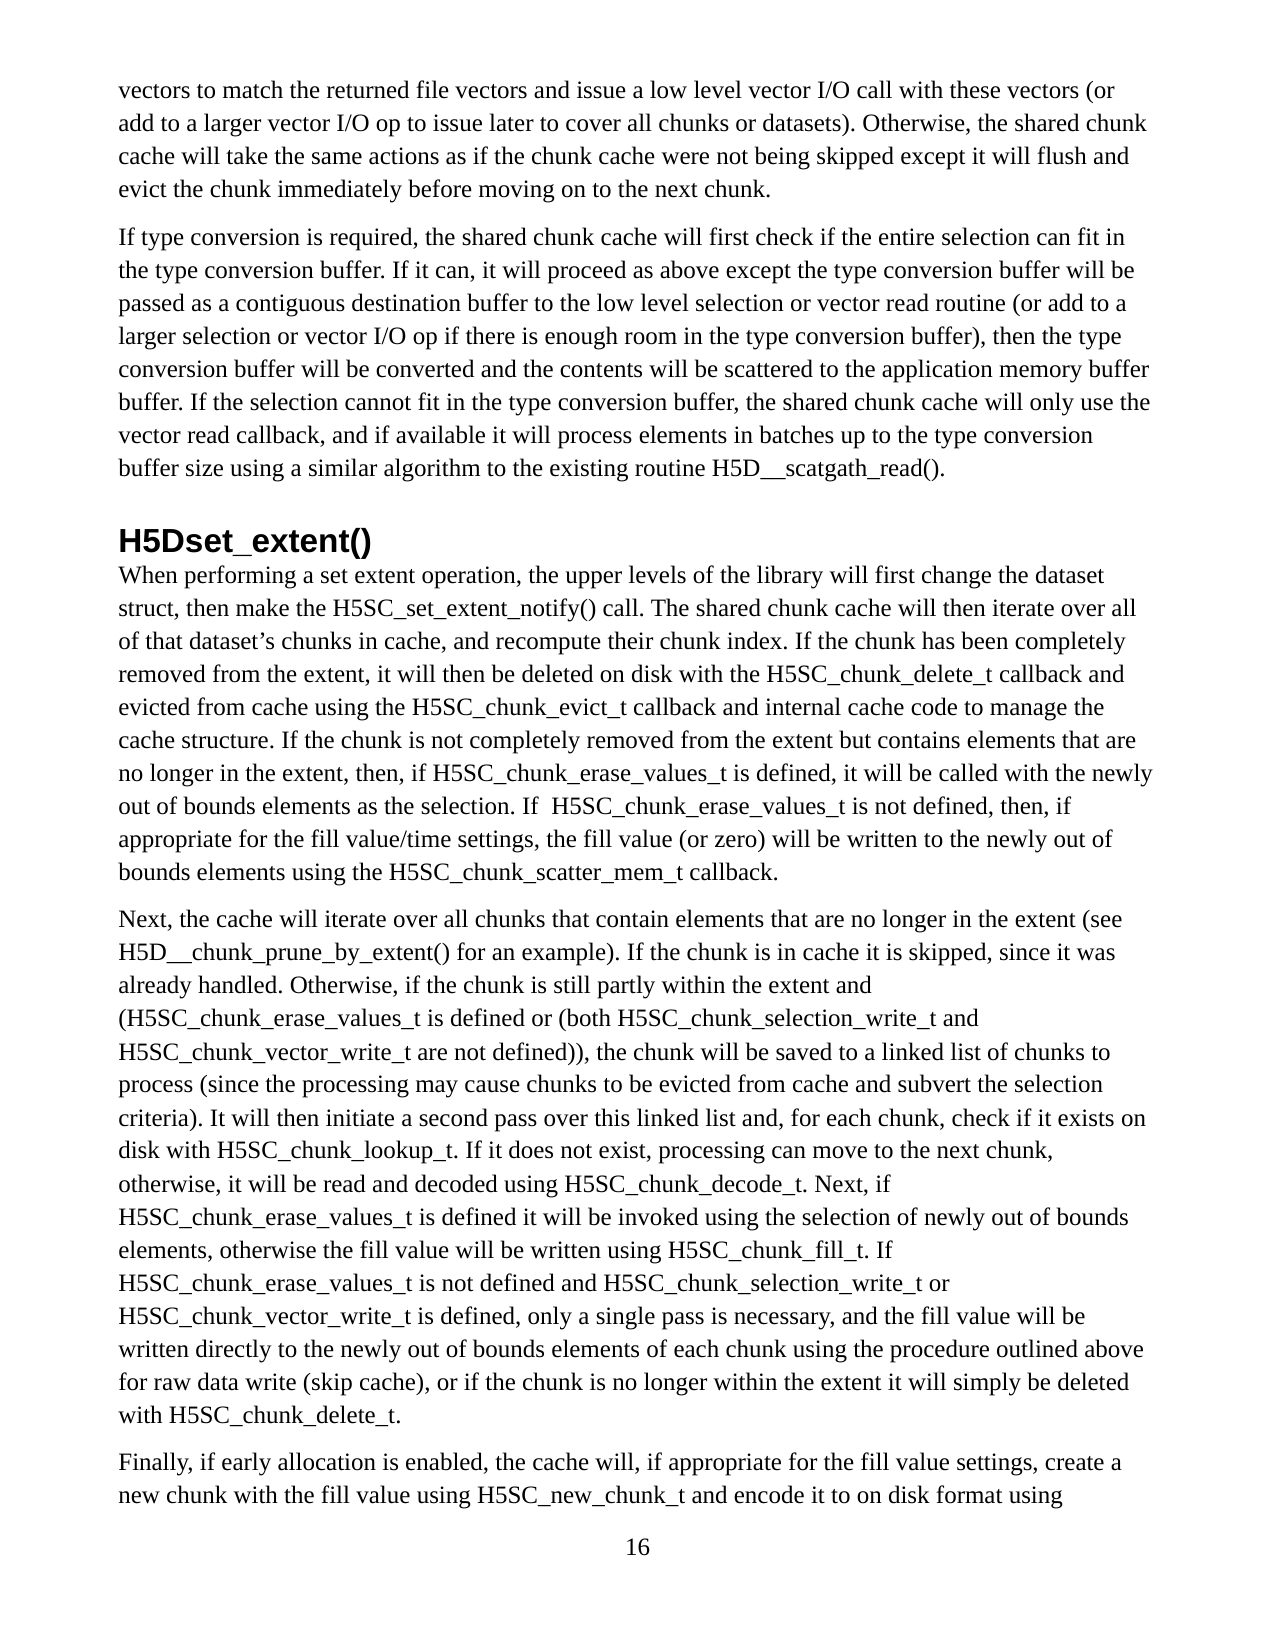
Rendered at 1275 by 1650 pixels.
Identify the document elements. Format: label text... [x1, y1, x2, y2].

text If type conversion is required, the shared chunk cache will first check if the entire selection can fit in the type conversion buffer. If it can, it will proceed as above except the type conversion buffer will be passed as a contiguous destination buffer to the low level selection or vector read routine (or add to a larger selection or vector I/O op if there is enough room in the type conversion buffer), then the type conversion buffer will be converted and the contents will be scattered to the application memory buffer buffer. If the selection cannot fit in the type conversion buffer, the shared chunk cache will only use the vector read callback, and if available it will process elements in batches up to the type conversion buffer size using a similar algorithm to the existing routine H5D__scatgath_read(). [118, 222, 1157, 482]
text Finally, if early allocation is enabled, the cache will, if appropriate for the fill value settings, create a new chunk with the fill value using H5SC_new_chunk_t and encode it to on disk format using [118, 1447, 1157, 1509]
text Next, the cache will iterate over all chunks that contain elements that are no longer in the extent (see H5D__chunk_prune_by_extent() for an example). If the chunk is in cache it is skipped, since it was already handled. Otherwise, if the chunk is still partly within the extent and (H5SC_chunk_erase_values_t is defined or (both H5SC_chunk_selection_write_t and H5SC_chunk_vector_write_t are not defined)), the chunk will be saved to a linked list of chunks to process (since the processing may cause chunks to be evicted from cache and subvert the selection criteria). It will then initiate a second pass over this linked list and, for each chunk, check if it exists on disk with H5SC_chunk_lookup_t. If it does not exist, processing can move to the next chunk, otherwise, it will be read and decoded using H5SC_chunk_decode_t. Next, if H5SC_chunk_erase_values_t is defined it will be invoked using the selection of newly out of bounds elements, otherwise the fill value will be written using H5SC_chunk_fill_t. If H5SC_chunk_erase_values_t is not defined and H5SC_chunk_selection_write_t or H5SC_chunk_vector_write_t is defined, only a single pass is necessary, and the fill value will be written directly to the newly out of bounds elements of each chunk using the procedure outlined above for raw data write (skip cache), or if the chunk is no longer within the extent it will simply be deleted with H5SC_chunk_delete_t. [118, 904, 1157, 1428]
subtitle H5Dset_extent() [118, 521, 1157, 560]
text vectors to match the returned file vectors and issue a low level vector I/O call with these vectors (or add to a larger vector I/O op to issue later to cover all chunks or datasets). Otherwise, the shared chunk cache will take the same actions as if the chunk cache were not being skipped except it will flush and evict the chunk immediately before moving on to the next chunk. [118, 75, 1157, 203]
text When performing a set extent operation, the upper levels of the library will first change the dataset struct, then make the H5SC_set_extent_notify() call. The shared chunk cache will then iterate over all of that dataset’s chunks in cache, and recompute their chunk index. If the chunk has been completely removed from the extent, it will then be deleted on disk with the H5SC_chunk_delete_t callback and evicted from cache using the H5SC_chunk_evict_t callback and internal cache code to manage the cache structure. If the chunk is not completely removed from the extent but contains elements that are no longer in the extent, then, if H5SC_chunk_erase_values_t is defined, it will be called with the newly out of bounds elements as the selection. If H5SC_chunk_erase_values_t is not defined, then, if appropriate for the fill value/time settings, the fill value (or zero) will be written to the newly out of bounds elements using the H5SC_chunk_scatter_mem_t callback. [118, 560, 1157, 886]
